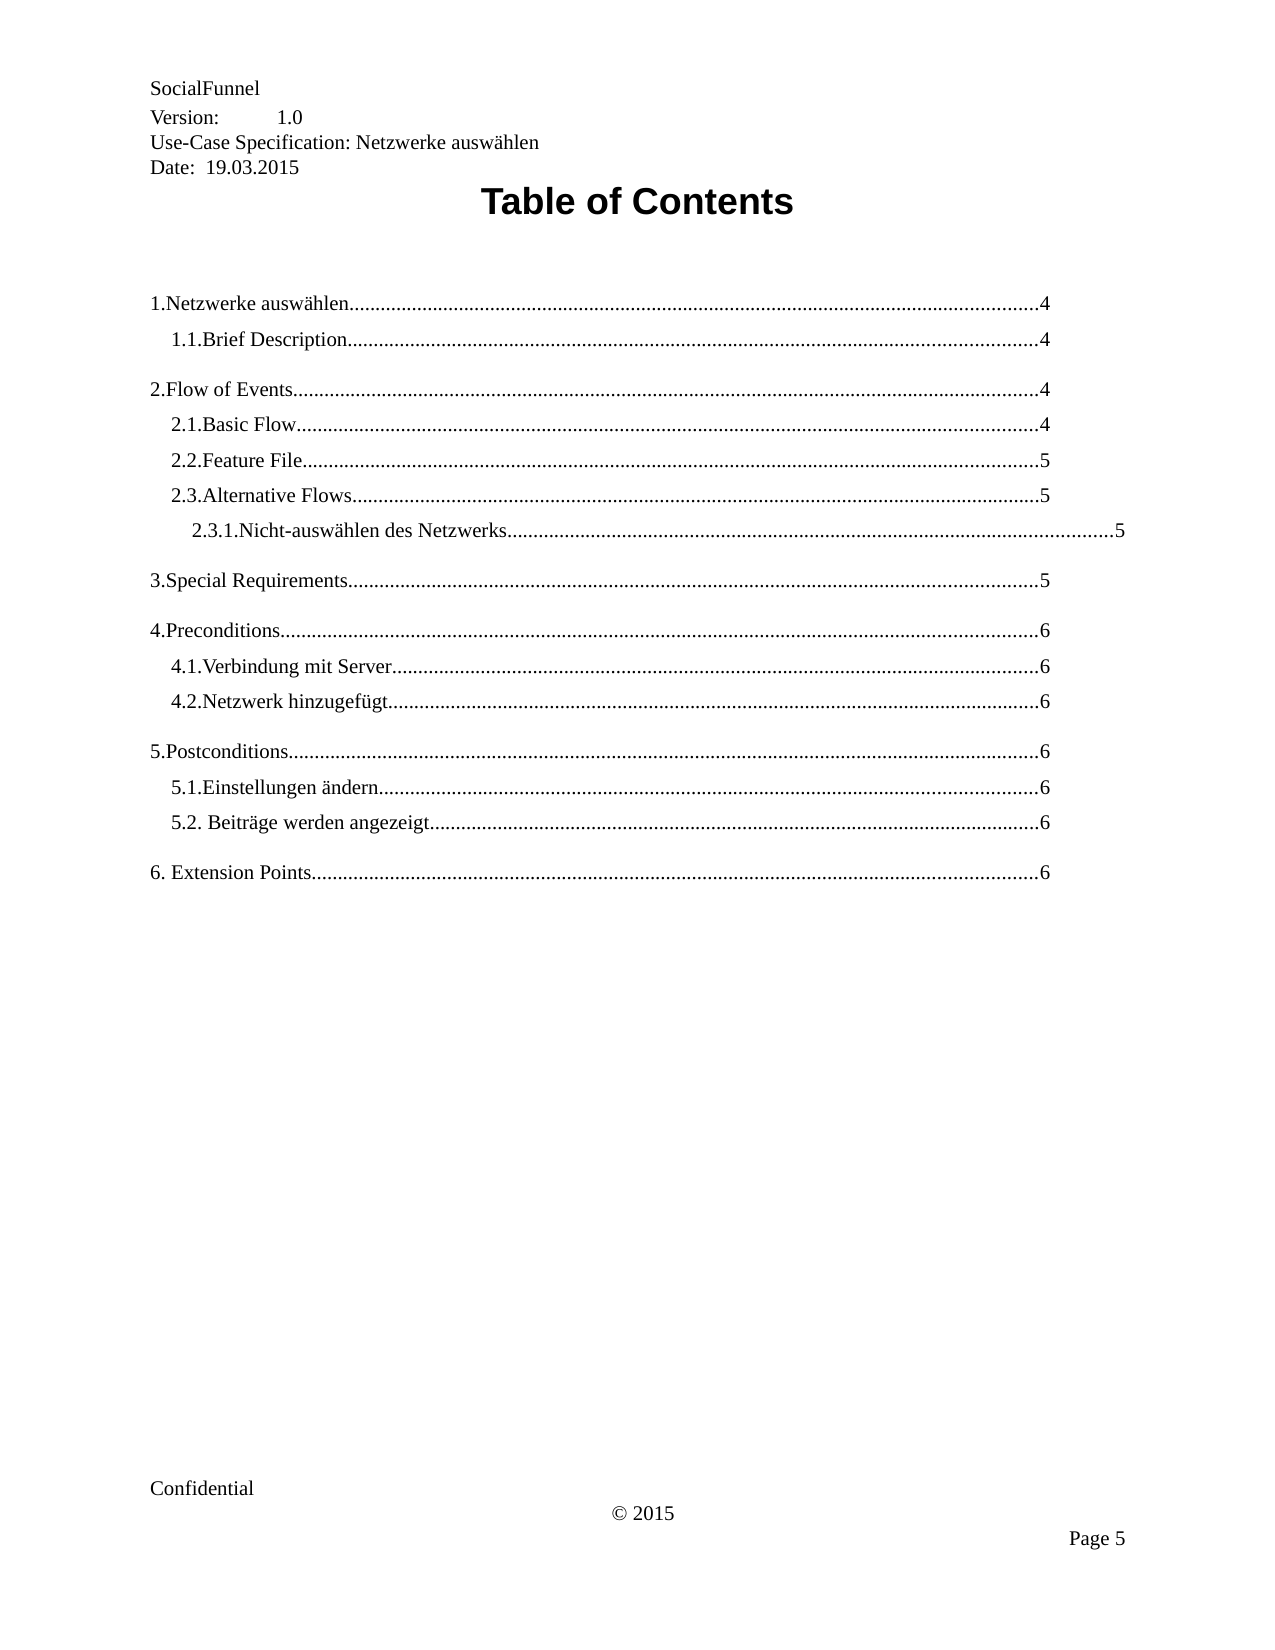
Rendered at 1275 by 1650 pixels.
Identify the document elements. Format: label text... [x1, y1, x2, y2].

text 5.Postconditions 6 [150, 738, 1050, 763]
text 5.1.Einstellungen ändern 6 [171, 774, 1050, 799]
title Table of Contents [150, 179, 1125, 222]
text 4.2.Netzwerk hinzugefügt 6 [171, 688, 1050, 713]
text 2.2.Feature File 5 [171, 447, 1050, 472]
text 5.2. Beiträge werden angezeigt 6 [171, 809, 1050, 834]
text 2.1.Basic Flow 4 [171, 411, 1050, 436]
text 1.Netzwerke auswählen 4 [150, 290, 1050, 315]
text 2.3.Alternative Flows 5 [171, 482, 1050, 507]
text 2.3.1.Nicht-auswählen des Netzwerks 5 [192, 517, 1125, 542]
text 4.1.Verbindung mit Server 6 [171, 653, 1050, 678]
text 2.Flow of Events 4 [150, 376, 1050, 401]
text 1.1.Brief Description 4 [171, 326, 1050, 351]
text 3.Special Requirements 5 [150, 567, 1050, 592]
text 4.Preconditions 6 [150, 617, 1050, 642]
text 6. Extension Points 6 [150, 859, 1050, 884]
